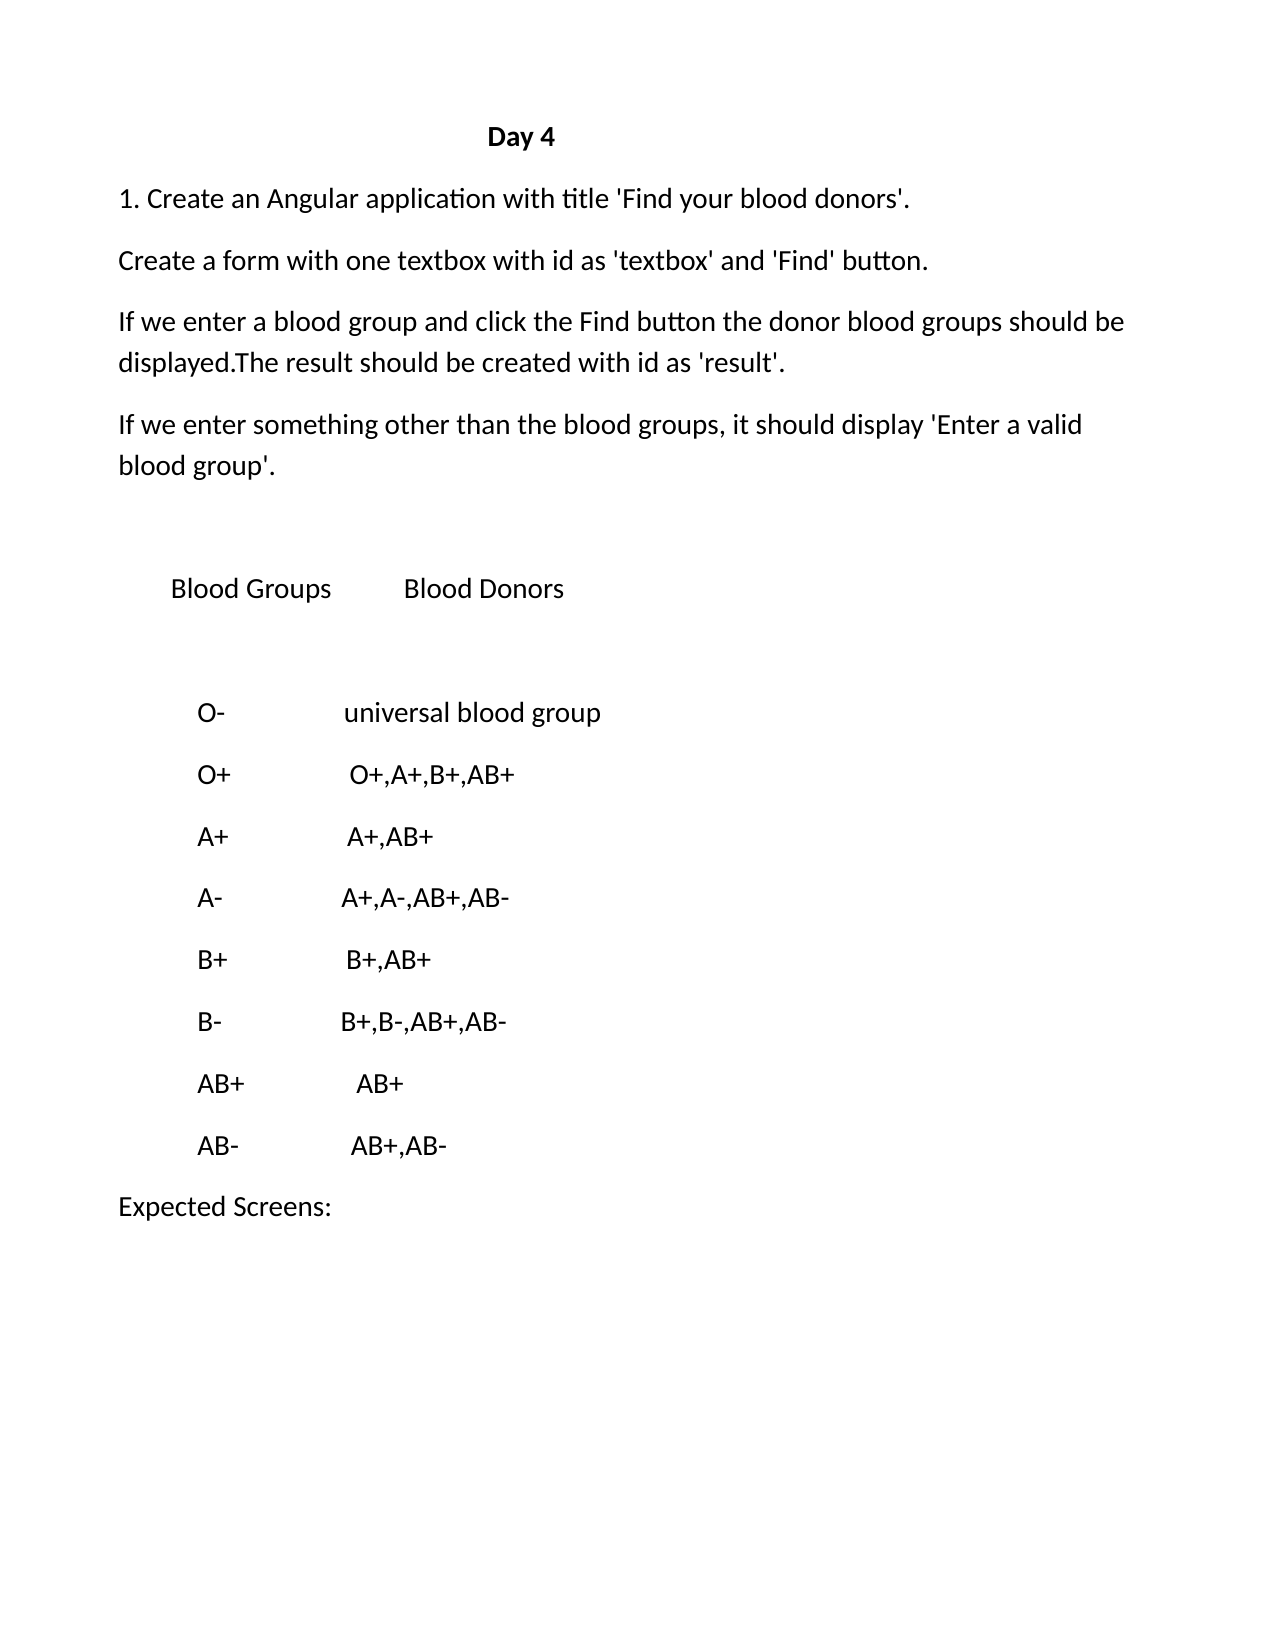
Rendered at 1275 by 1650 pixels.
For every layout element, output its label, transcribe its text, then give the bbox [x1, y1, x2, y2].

text Expected Screens: [118, 1188, 1157, 1224]
text B- B+,B-,AB+,AB- [118, 1003, 1157, 1039]
text 1. Create an Angular application with title 'Find your blood donors'. [118, 180, 1157, 216]
text Create a form with one textbox with id as 'textbox' and 'Find' button. [118, 242, 1157, 277]
text AB- AB+,AB- [118, 1127, 1157, 1162]
text Day 4 [118, 118, 1157, 154]
text A+ A+,AB+ [118, 818, 1157, 853]
text If we enter something other than the blood groups, it should display 'Enter a valid blood group'. [118, 406, 1157, 483]
text AB+ AB+ [118, 1065, 1157, 1100]
text A- A+,A-,AB+,AB- [118, 879, 1157, 915]
text Blood Groups Blood Donors [118, 571, 1157, 606]
text O- universal blood group [118, 694, 1157, 730]
text B+ B+,AB+ [118, 941, 1157, 977]
text O+ O+,A+,B+,AB+ [118, 756, 1157, 792]
text If we enter a blood group and click the Find button the donor blood groups should be displayed.The result should be created with id as 'result'. [118, 303, 1157, 380]
